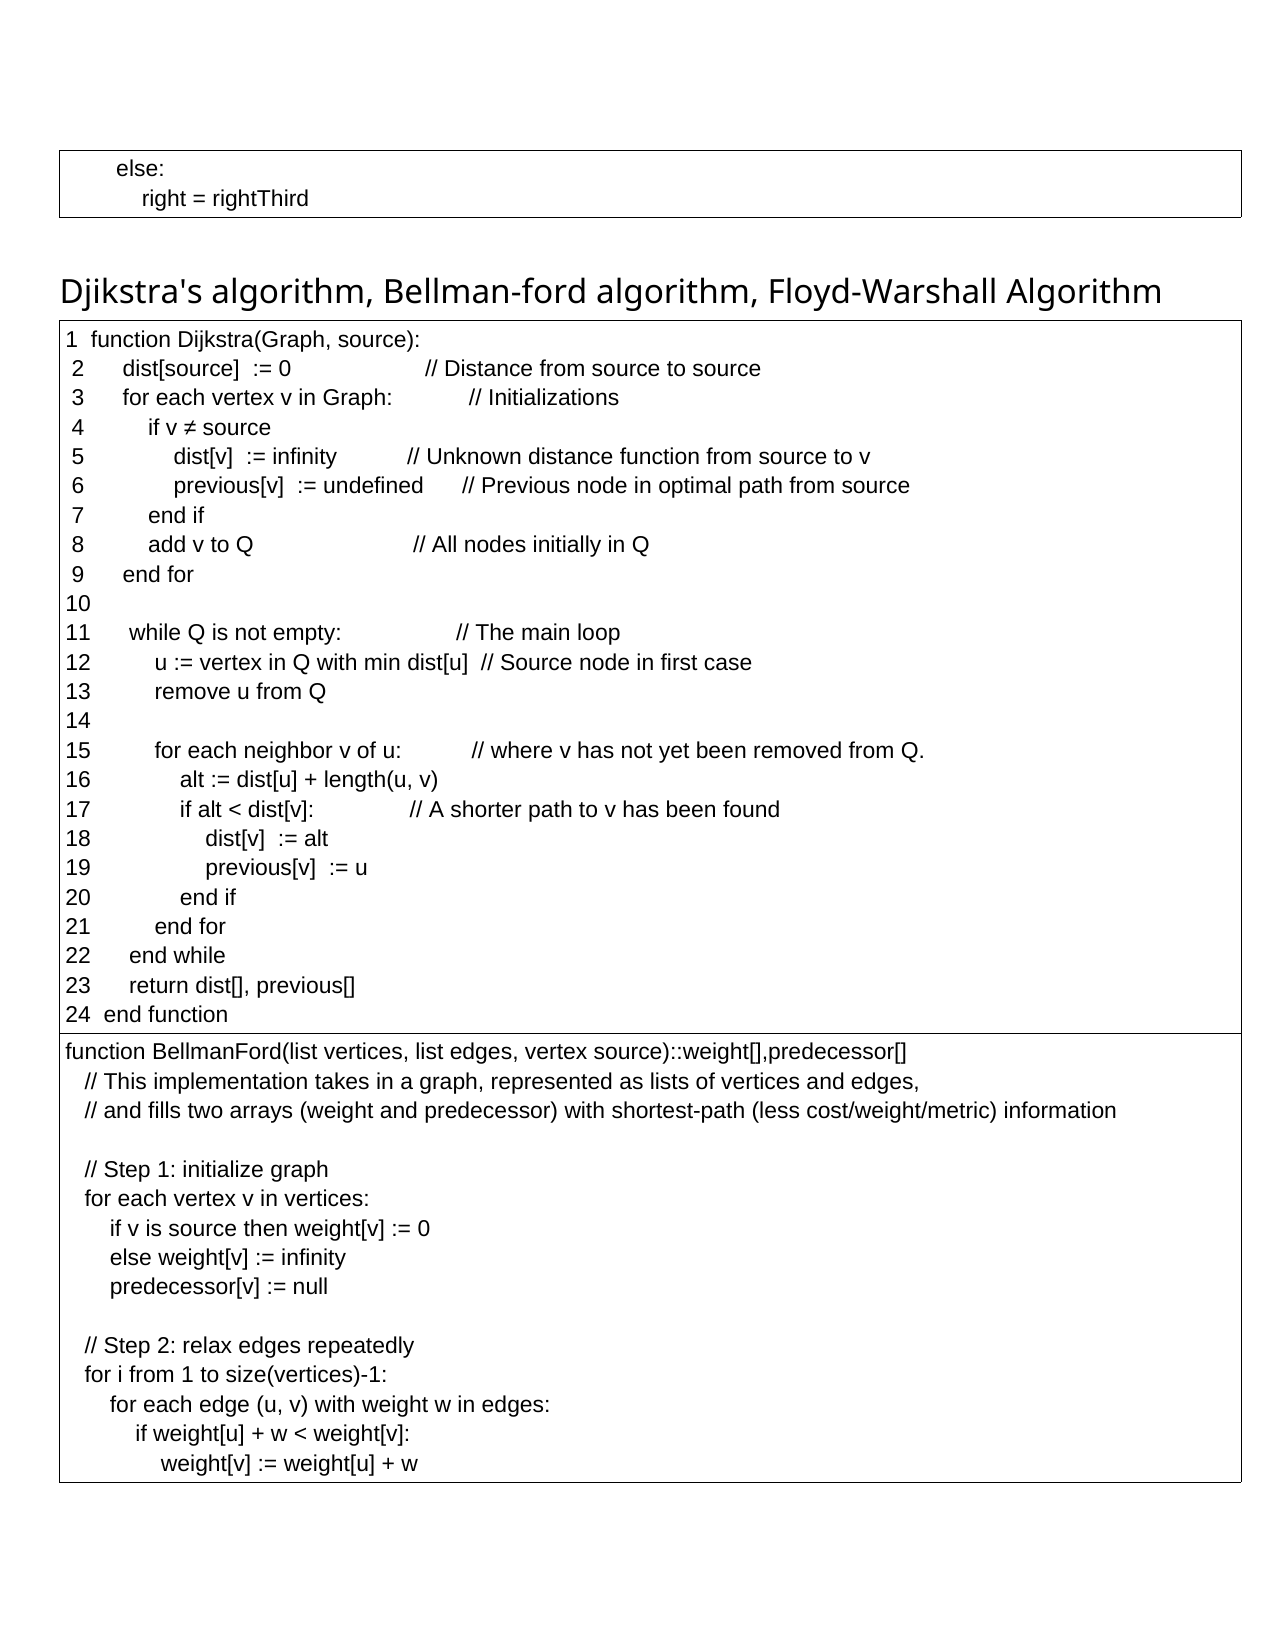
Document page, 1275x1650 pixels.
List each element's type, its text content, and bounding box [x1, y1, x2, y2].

table_header 1 function Dijkstra(Graph, source): 2 dist[source] := 0 // Distance from source to source 3 for each vertex v in Graph: // Initializations 4 if v ≠ source 5 dist[v] := infinity // Unknown distance function from source to v 6 previous[v] := undefined // Previous node in optimal path from source 7 end if 8 add v to Q // All nodes initially in Q 9 end for 10 11 while Q is not empty: // The main loop 12 u := vertex in Q with min dist[u] // Source node in first case 13 remove u from Q 14 15 for each neighbor v of u: // where v has not yet been removed from Q. 16 alt := dist[u] + length(u, v) 17 if alt < dist[v]: // A shorter path to v has been found 18 dist[v] := alt 19 previous[v] := u 20 end if 21 end for 22 end while 23 return dist[], previous[] 24 end function [60, 321, 1241, 1033]
table_cell function BellmanFord(list vertices, list edges, vertex source)::weight[],predecessor[] // This implementation takes in a graph, represented as lists of vertices and edges, // and fills two arrays (weight and predecessor) with shortest-path (less cost/weight/metric) information // Step 1: initialize graph for each vertex v in vertices: if v is source then weight[v] := 0 else weight[v] := infinity predecessor[v] := null // Step 2: relax edges repeatedly for i from 1 to size(vertices)-1: for each edge (u, v) with weight w in edges: if weight[u] + w < weight[v]: weight[v] := weight[u] + w [60, 1034, 1241, 1482]
table_header else: right = rightThird [60, 151, 1241, 217]
subtitle Djikstra's algorithm, Bellman-ford algorithm, Floyd-Warshall Algorithm [59, 268, 1241, 314]
